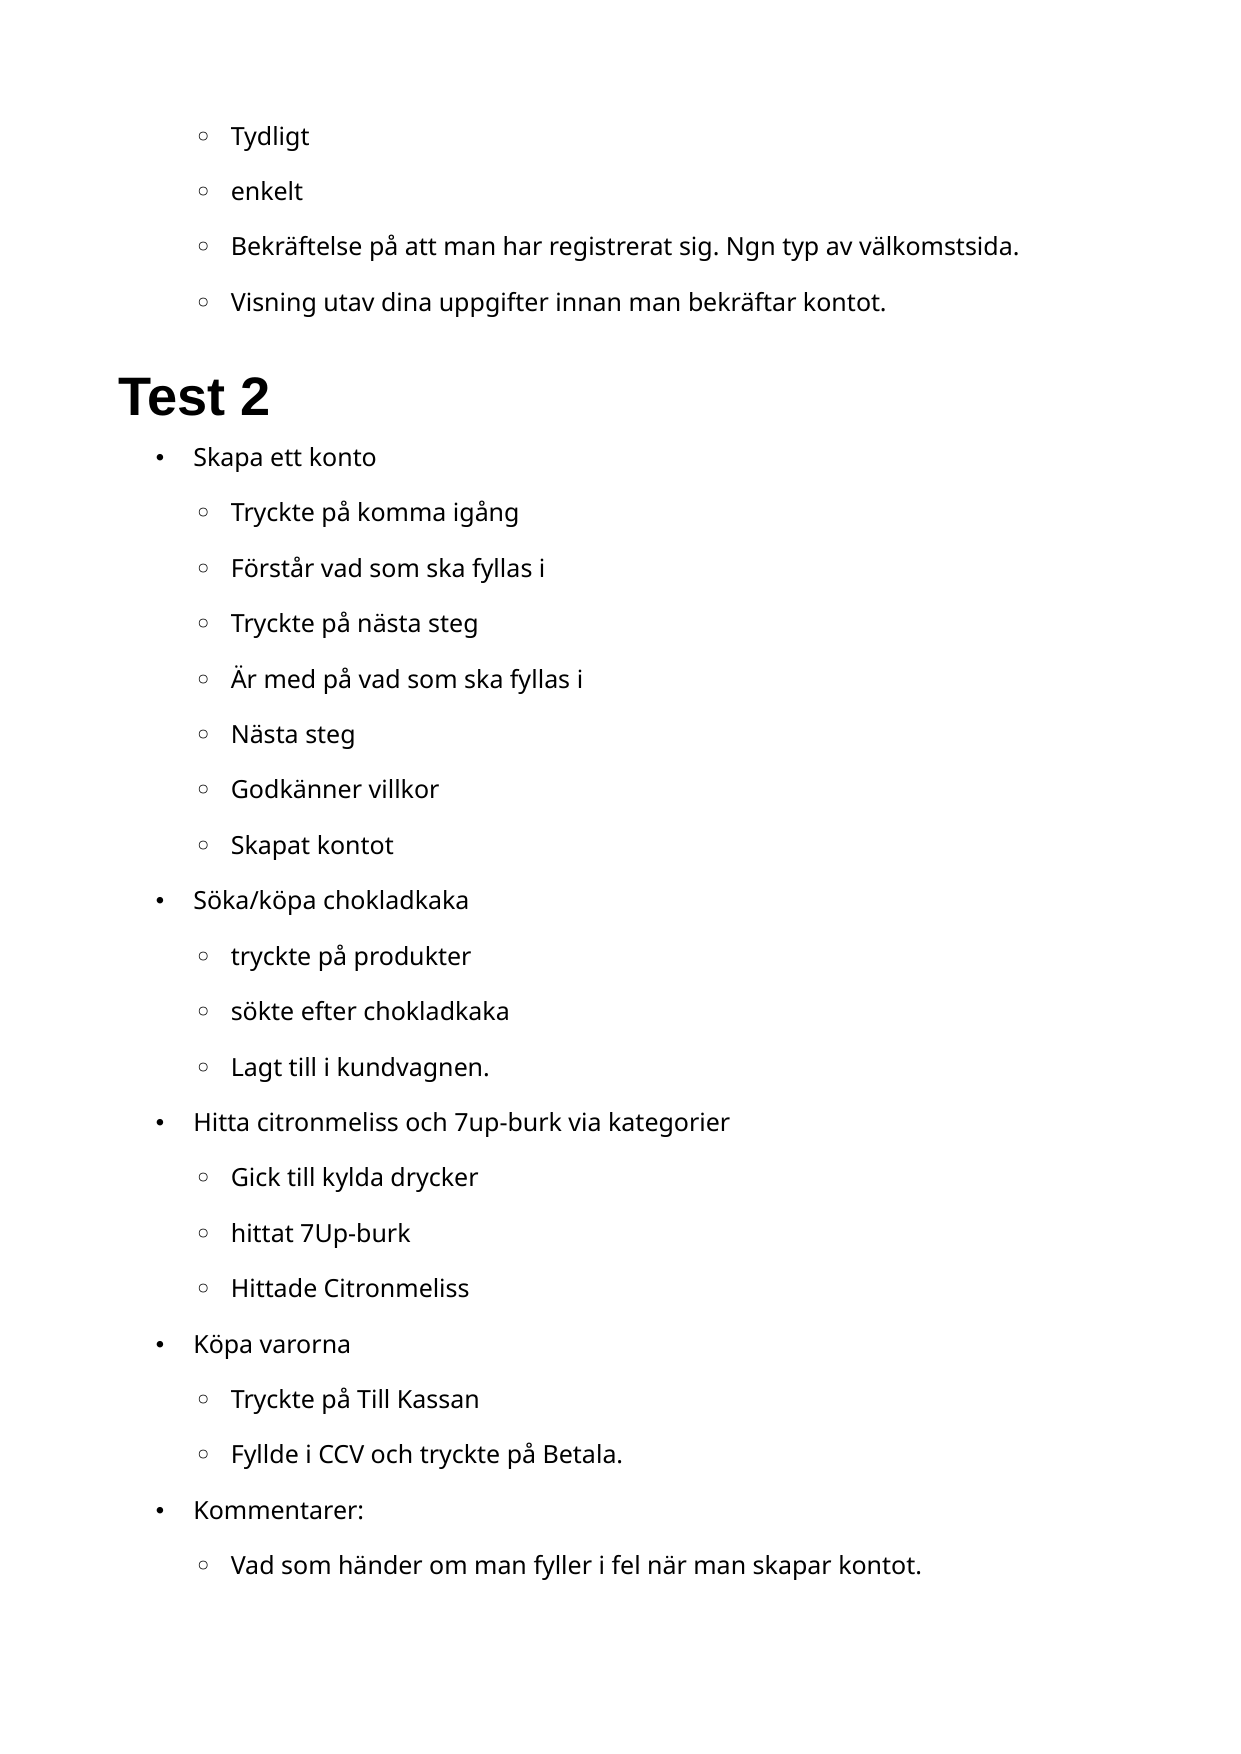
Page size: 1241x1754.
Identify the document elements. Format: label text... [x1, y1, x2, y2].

list Kommentarer: [156, 1492, 1122, 1527]
list sökte efter chokladkaka [193, 994, 1122, 1028]
list Förstår vad som ska fyllas i [193, 550, 1122, 584]
list Skapa ett konto [156, 439, 1122, 474]
list hittat 7Up-burk [193, 1215, 1122, 1249]
list Vad som händer om man fyller i fel när man skapar kontot. [193, 1548, 1122, 1582]
list Hittade Citronmeliss [193, 1271, 1122, 1305]
list Fyllde i CCV och tryckte på Betala. [193, 1437, 1122, 1471]
list Tydligt [193, 118, 1122, 152]
list Skapat kontot [193, 827, 1122, 862]
list Lagt till i kundvagnen. [193, 1049, 1122, 1083]
list Köpa varorna [156, 1326, 1122, 1360]
list Hitta citronmeliss och 7up-burk via kategorier [156, 1104, 1122, 1139]
subtitle Test 2 [118, 365, 1122, 427]
list Godkänner villkor [193, 772, 1122, 806]
list Visning utav dina uppgifter innan man bekräftar kontot. [193, 284, 1122, 318]
list Tryckte på Till Kassan [193, 1382, 1122, 1416]
list Tryckte på komma igång [193, 495, 1122, 529]
list tryckte på produkter [193, 938, 1122, 972]
list Nästa steg [193, 717, 1122, 751]
list Tryckte på nästa steg [193, 606, 1122, 640]
list Bekräftelse på att man har registrerat sig. Ngn typ av välkomstsida. [193, 229, 1122, 263]
list Gick till kylda drycker [193, 1160, 1122, 1194]
list enkelt [193, 173, 1122, 208]
list Är med på vad som ska fyllas i [193, 661, 1122, 695]
list Söka/köpa chokladkaka [156, 883, 1122, 917]
